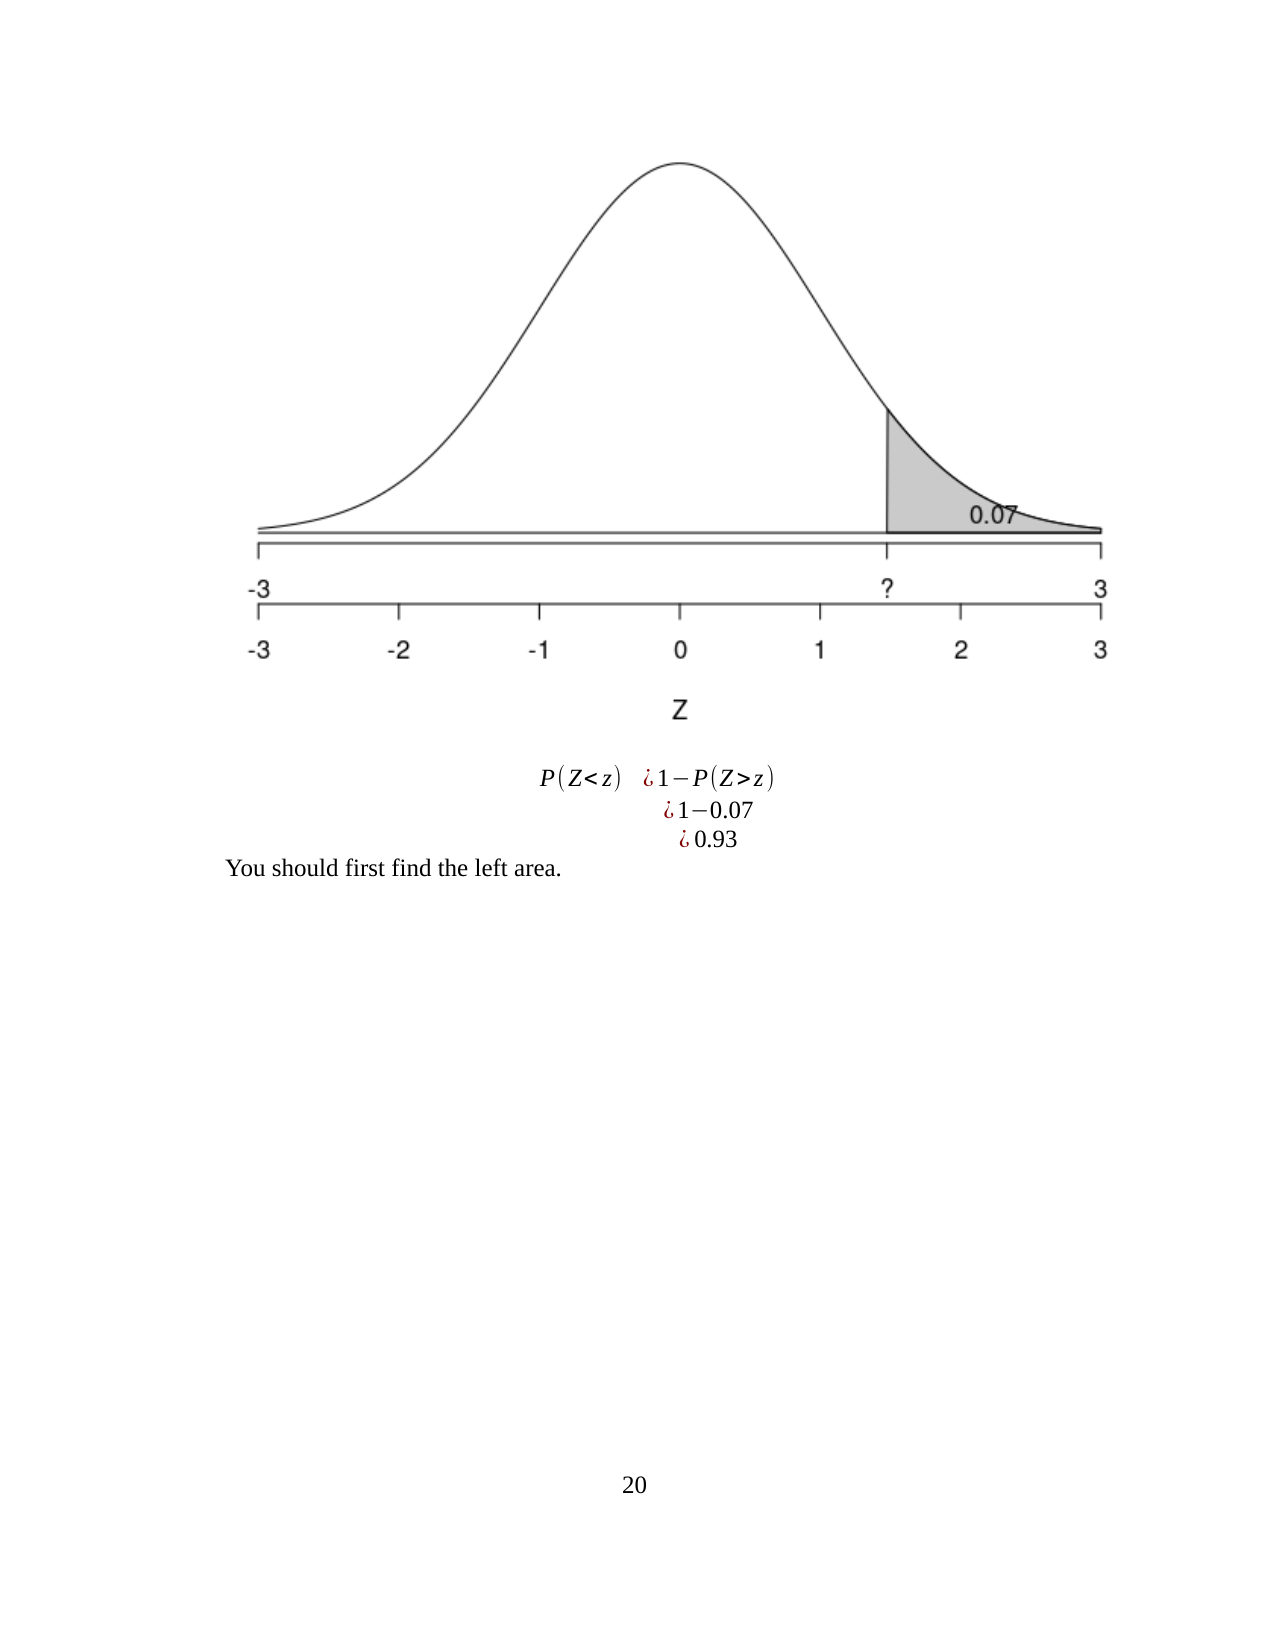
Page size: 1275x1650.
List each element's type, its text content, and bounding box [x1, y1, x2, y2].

list You should first find the left area. [187, 150, 1125, 882]
picture [225, 150, 1134, 756]
